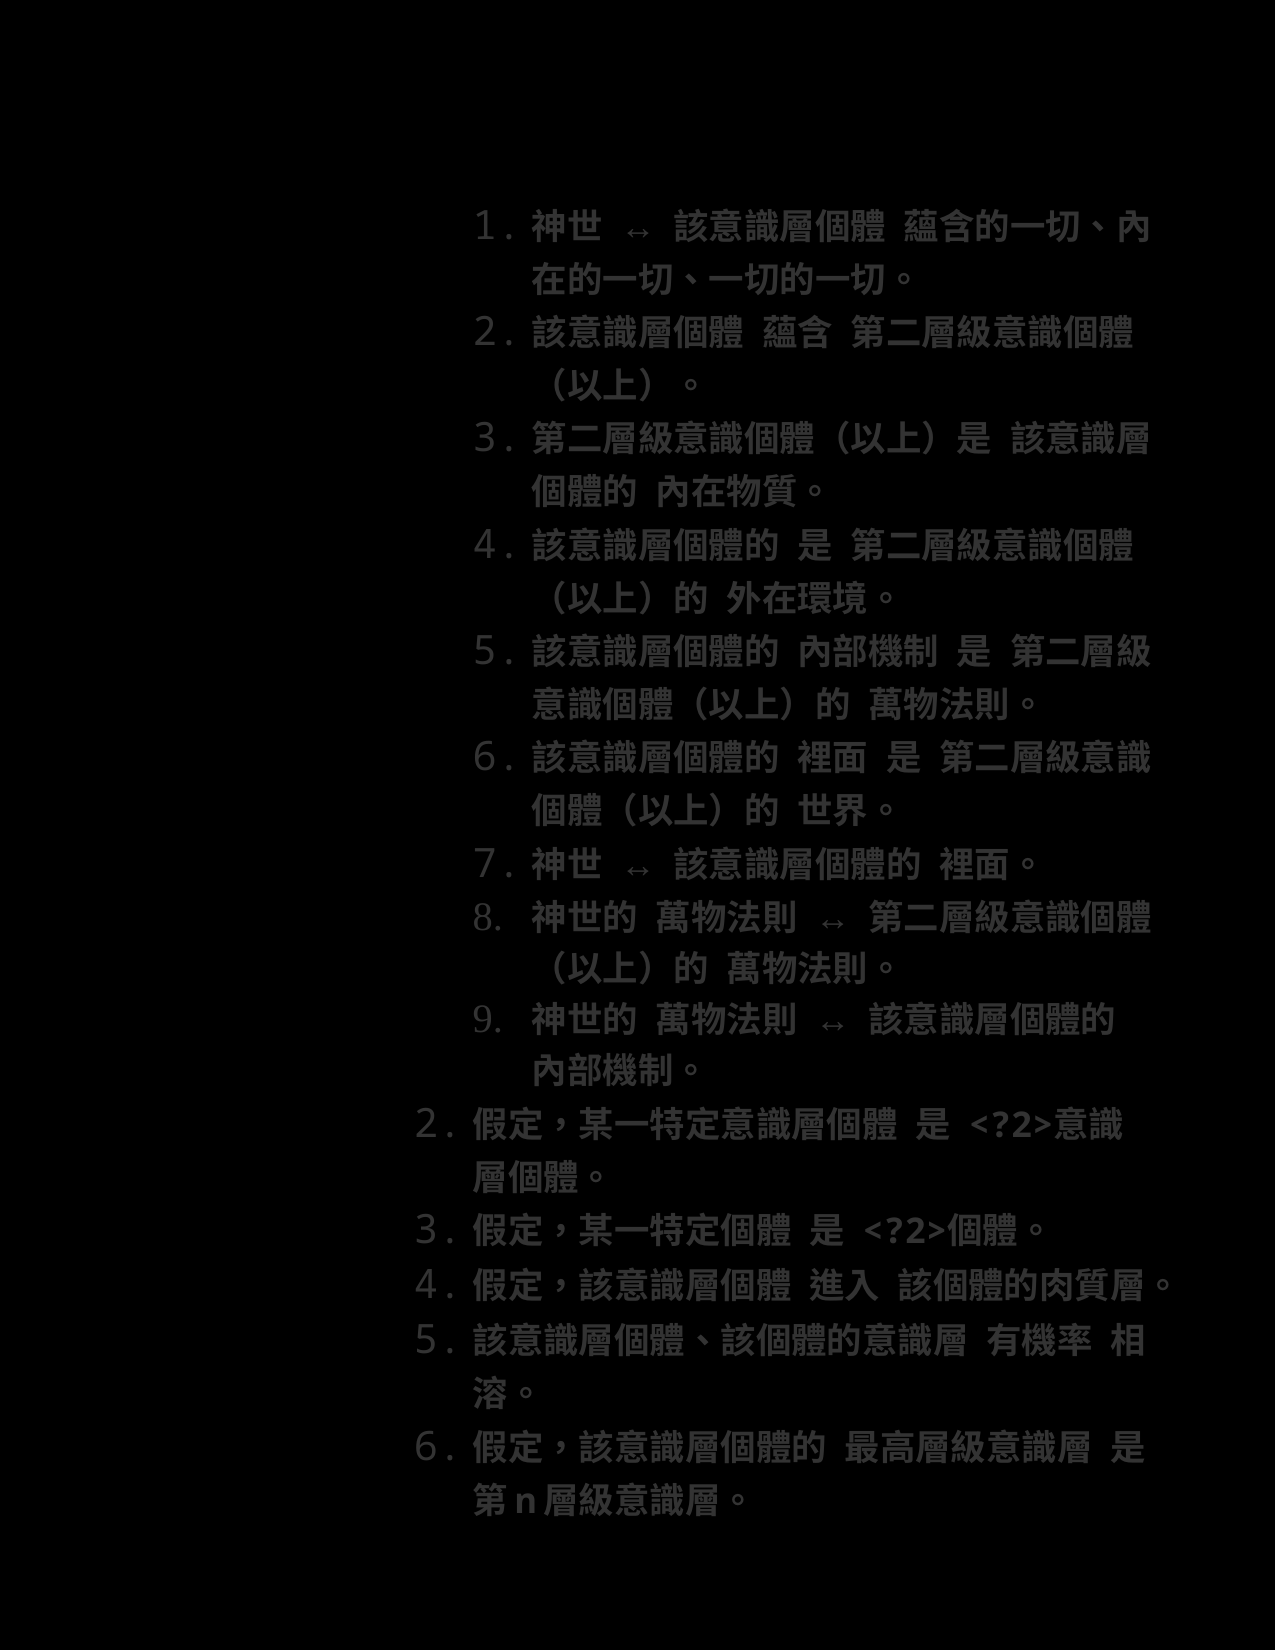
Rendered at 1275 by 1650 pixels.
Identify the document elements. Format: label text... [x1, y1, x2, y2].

list 神世 ↔ 該意識層個體的 裡面。 [472, 834, 1157, 889]
list 神世 ↔ 該意識層個體 蘊含的一切、內在的一切、一切的一切。 [472, 196, 1157, 302]
list 第二層級意識個體（以上）是 該意識層個體的 內在物質。 [472, 408, 1157, 515]
list 該意識層個體的 裡面 是 第二層級意識個體（以上）的 世界。 [472, 728, 1157, 834]
list 假定，某一特定意識層個體 是 <?2>意識層個體。 [413, 1094, 1157, 1200]
list 假定，該意識層個體的 最高層級意識層 是 第n層級意識層。 [413, 1417, 1157, 1523]
list 該意識層個體的 是 第二層級意識個體（以上）的 外在環境。 [472, 515, 1157, 621]
list 假定，該意識層個體 進入 該個體的肉質層。 [413, 1256, 1157, 1311]
list 該意識層個體的 內部機制 是 第二層級意識個體（以上）的 萬物法則。 [472, 621, 1157, 728]
list 該意識層個體、該個體的意識層 有機率 相溶。 [413, 1311, 1157, 1417]
list 假定，某一特定個體 是 <?2>個體。 [413, 1200, 1157, 1256]
list 神世的 萬物法則 ↔ 該意識層個體的 內部機制。 [472, 992, 1157, 1094]
list 該意識層個體 蘊含 第二層級意識個體（以上）。 [472, 302, 1157, 408]
list 神世的 萬物法則 ↔ 第二層級意識個體（以上）的 萬物法則。 [472, 889, 1157, 992]
